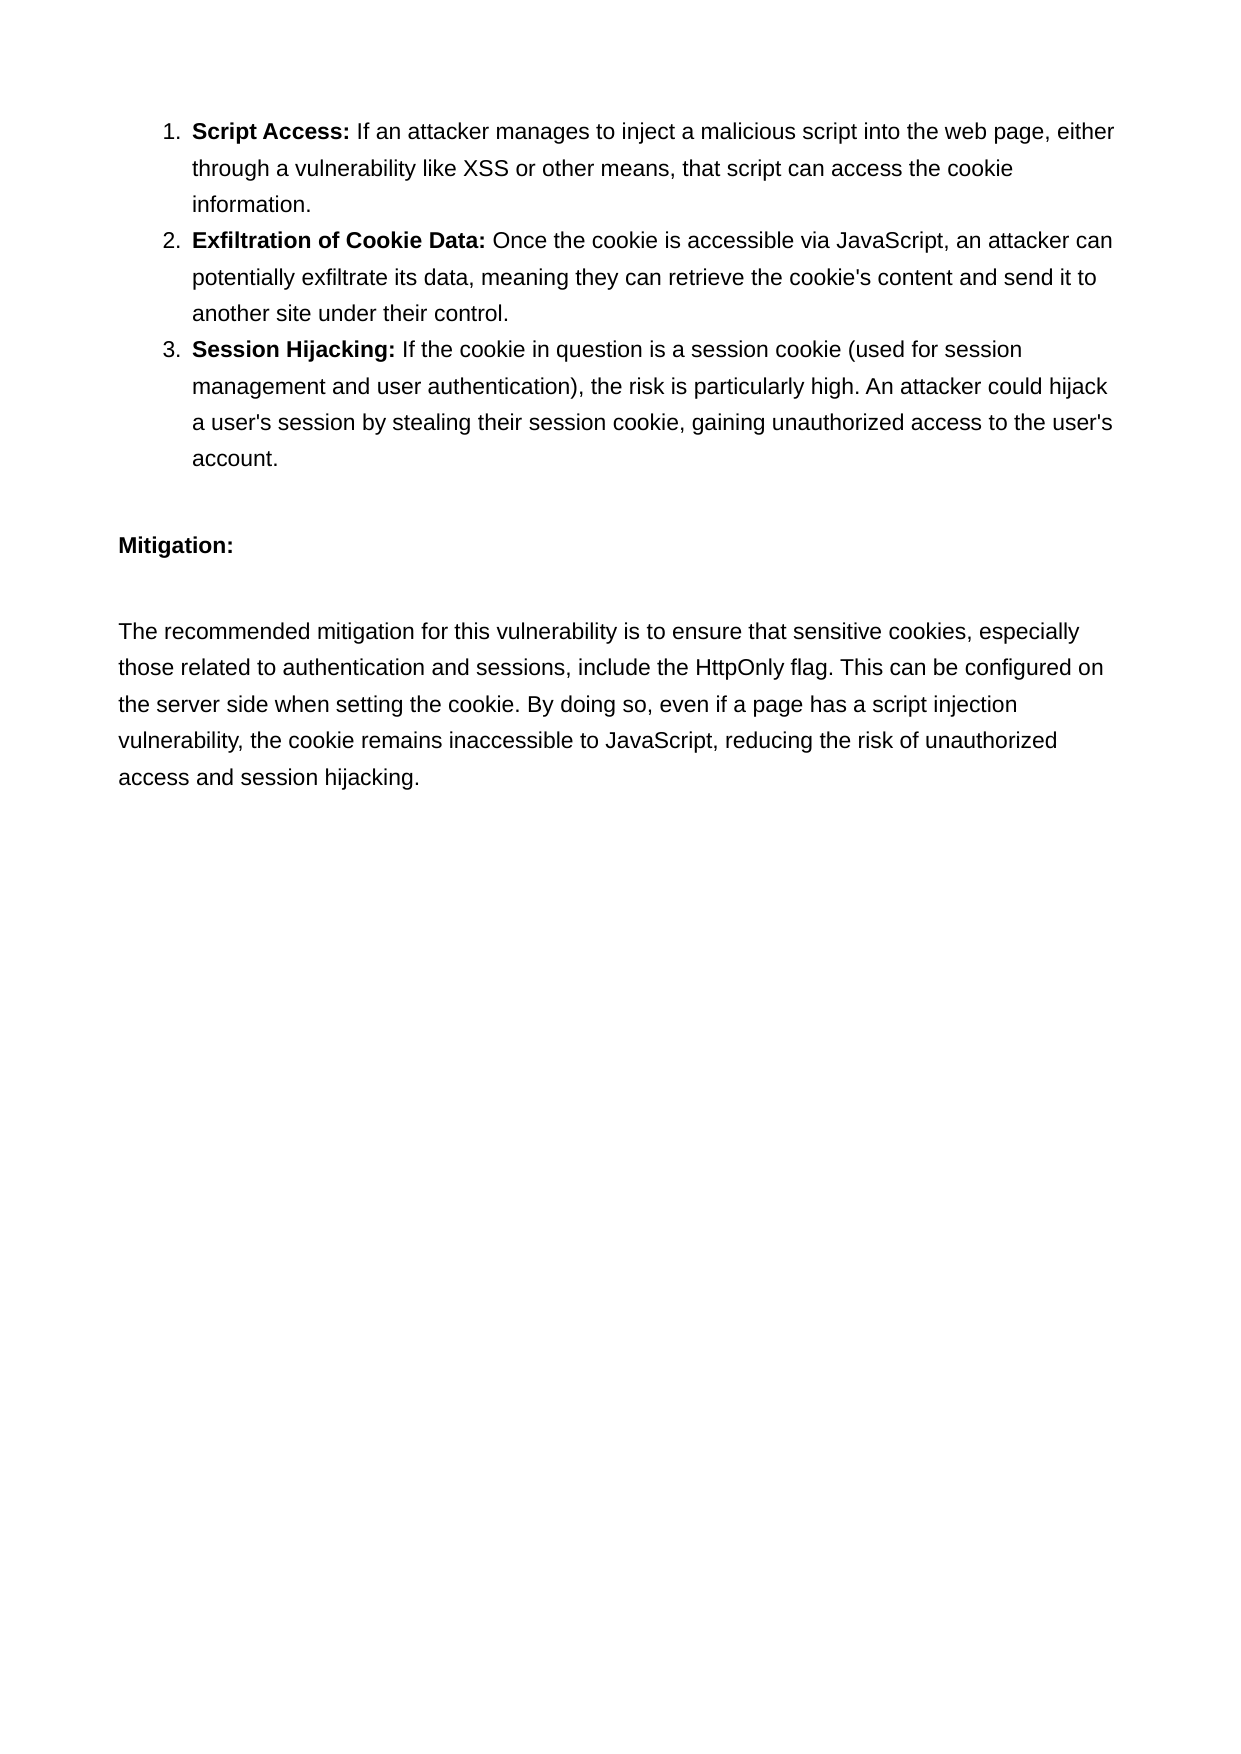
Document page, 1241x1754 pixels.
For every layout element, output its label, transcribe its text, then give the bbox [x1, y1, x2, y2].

list Session Hijacking: If the cookie in question is a session cookie (used for session management and user authentication), the risk is particularly high. An attacker could hijack a user's session by stealing their session cookie, gaining unauthorized access to the user's account. [162, 336, 1122, 472]
list Exfiltration of Cookie Data: Once the cookie is accessible via JavaScript, an attacker can potentially exfiltrate its data, meaning they can retrieve the cookie's content and send it to another site under their control. [162, 227, 1122, 326]
list Script Access: If an attacker manages to inject a malicious script into the web page, either through a vulnerability like XSS or other means, that script can access the cookie information. [162, 118, 1122, 217]
text Mitigation: [118, 532, 1122, 558]
text The recommended mitigation for this vulnerability is to ensure that sensitive cookies, especially those related to authentication and sessions, include the HttpOnly flag. This can be configured on the server side when setting the cookie. By doing so, even if a page has a script injection vulnerability, the cookie remains inaccessible to JavaScript, reducing the risk of unauthorized access and session hijacking. [118, 618, 1122, 790]
